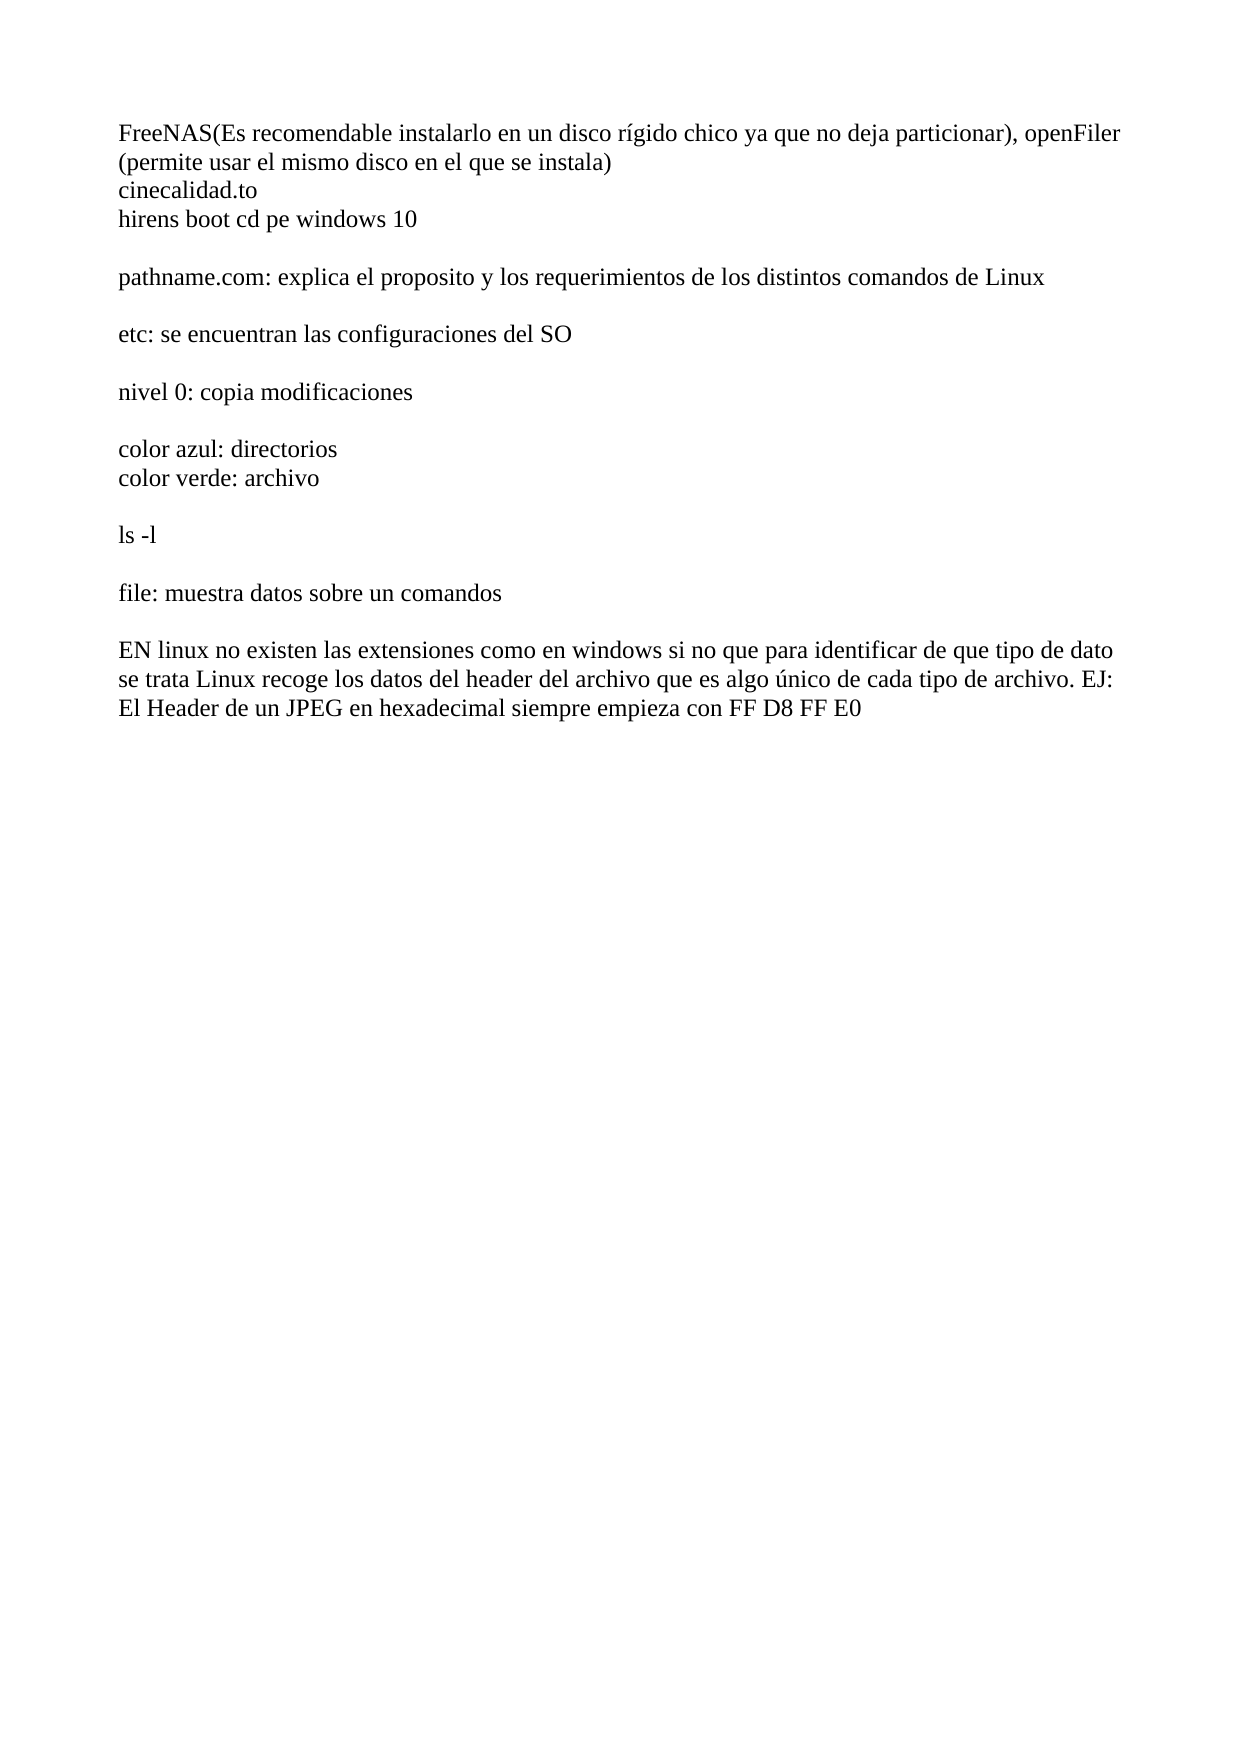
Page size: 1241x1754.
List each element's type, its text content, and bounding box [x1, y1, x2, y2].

text nivel 0: copia modificaciones [118, 377, 1122, 406]
text file: muestra datos sobre un comandos [118, 578, 1122, 607]
text hirens boot cd pe windows 10 [118, 204, 1122, 233]
text FreeNAS(Es recomendable instalarlo en un disco rígido chico ya que no deja particionar), openFiler (permite usar el mismo disco en el que se instala) [118, 118, 1122, 176]
text color azul: directorios [118, 434, 1122, 463]
text etc: se encuentran las configuraciones del SO [118, 319, 1122, 348]
text ls -l [118, 521, 1122, 549]
text cinecalidad.to [118, 176, 1122, 204]
text color verde: archivo [118, 463, 1122, 492]
text EN linux no existen las extensiones como en windows si no que para identificar de que tipo de dato se trata Linux recoge los datos del header del archivo que es algo único de cada tipo de archivo. EJ: El Header de un JPEG en hexadecimal siempre empieza con FF D8 FF E0 [118, 636, 1122, 722]
text pathname.com: explica el proposito y los requerimientos de los distintos comandos de Linux [118, 262, 1122, 291]
